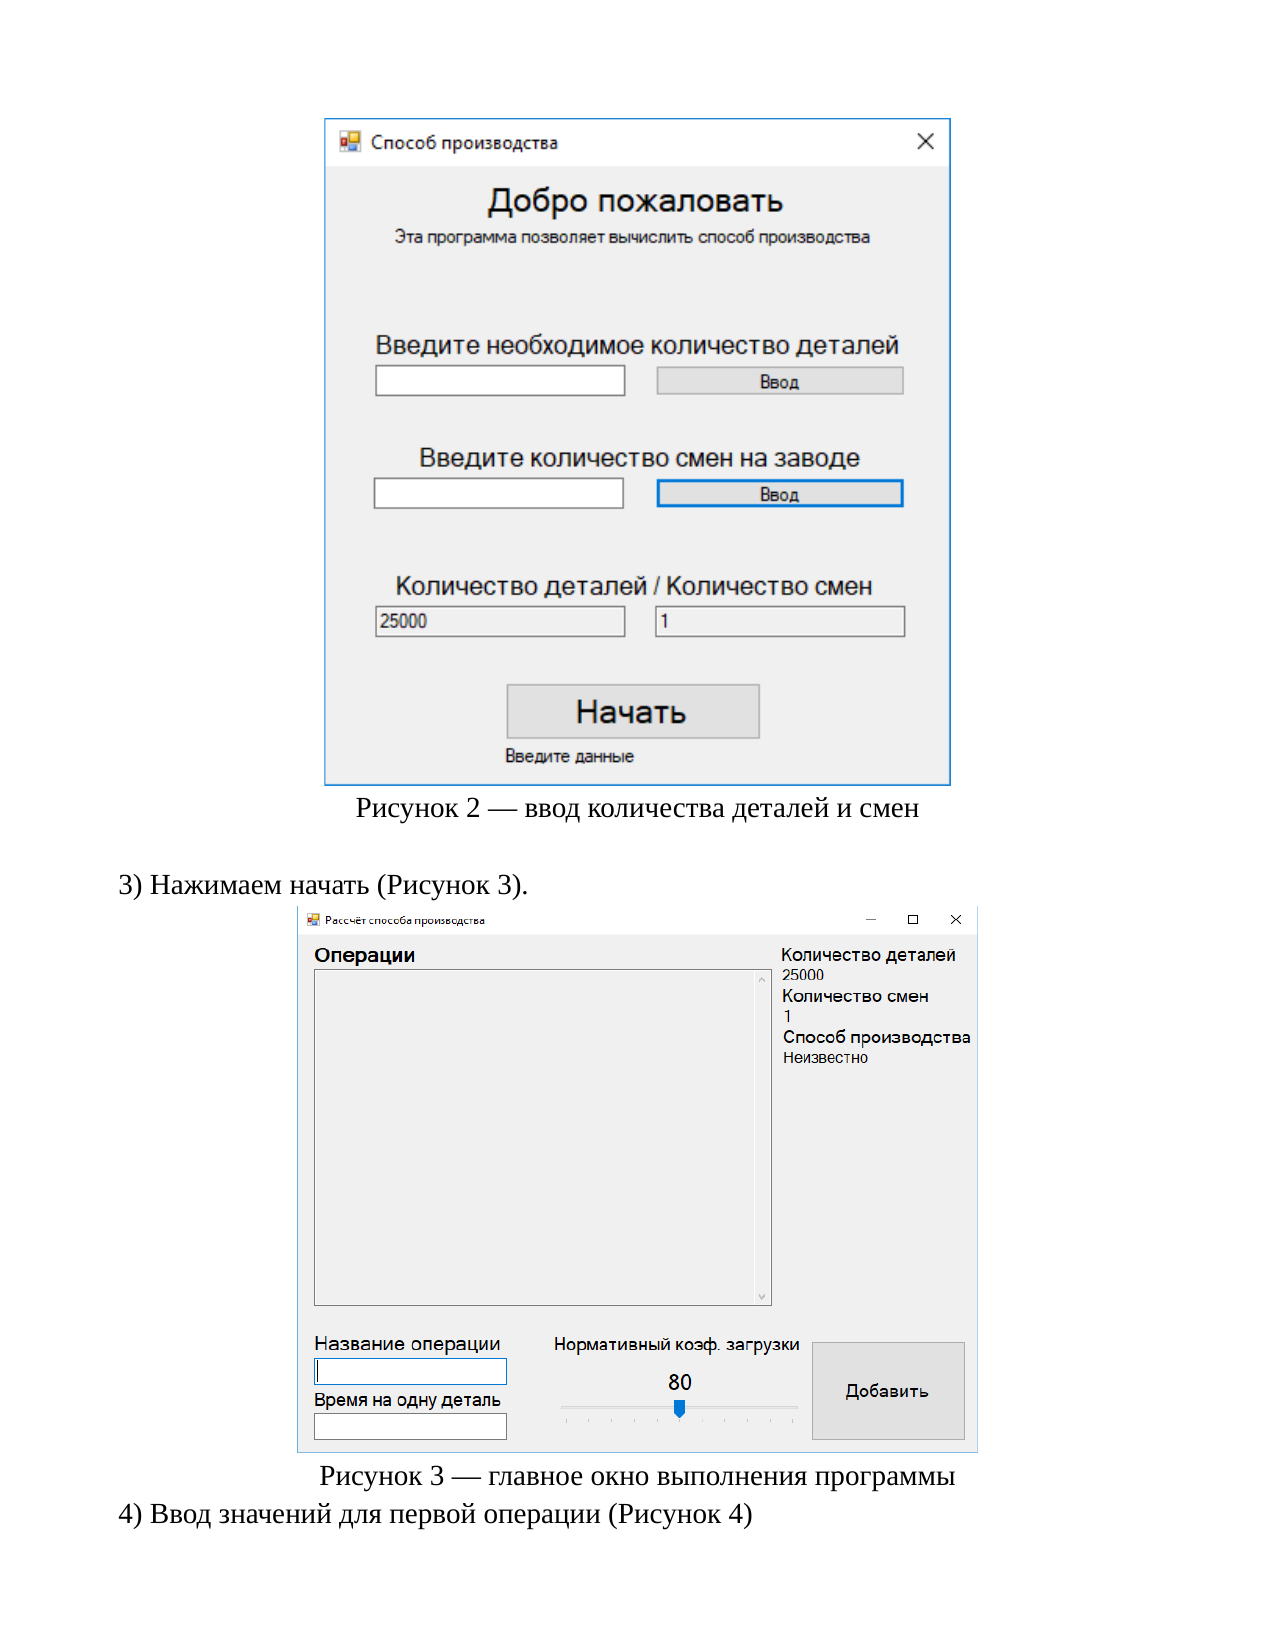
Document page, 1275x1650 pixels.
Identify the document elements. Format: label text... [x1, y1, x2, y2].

text Рисунок 2 — ввод количества деталей и смен [118, 118, 1157, 824]
picture [324, 118, 951, 786]
picture [297, 906, 978, 1453]
text 4) Ввод значений для первой операции (Рисунок 4) [118, 1496, 1157, 1530]
text Рисунок 3 — главное окно выполнения программы [118, 906, 1157, 1491]
text 3) Нажимаем начать (Рисунок 3). [118, 867, 1157, 901]
